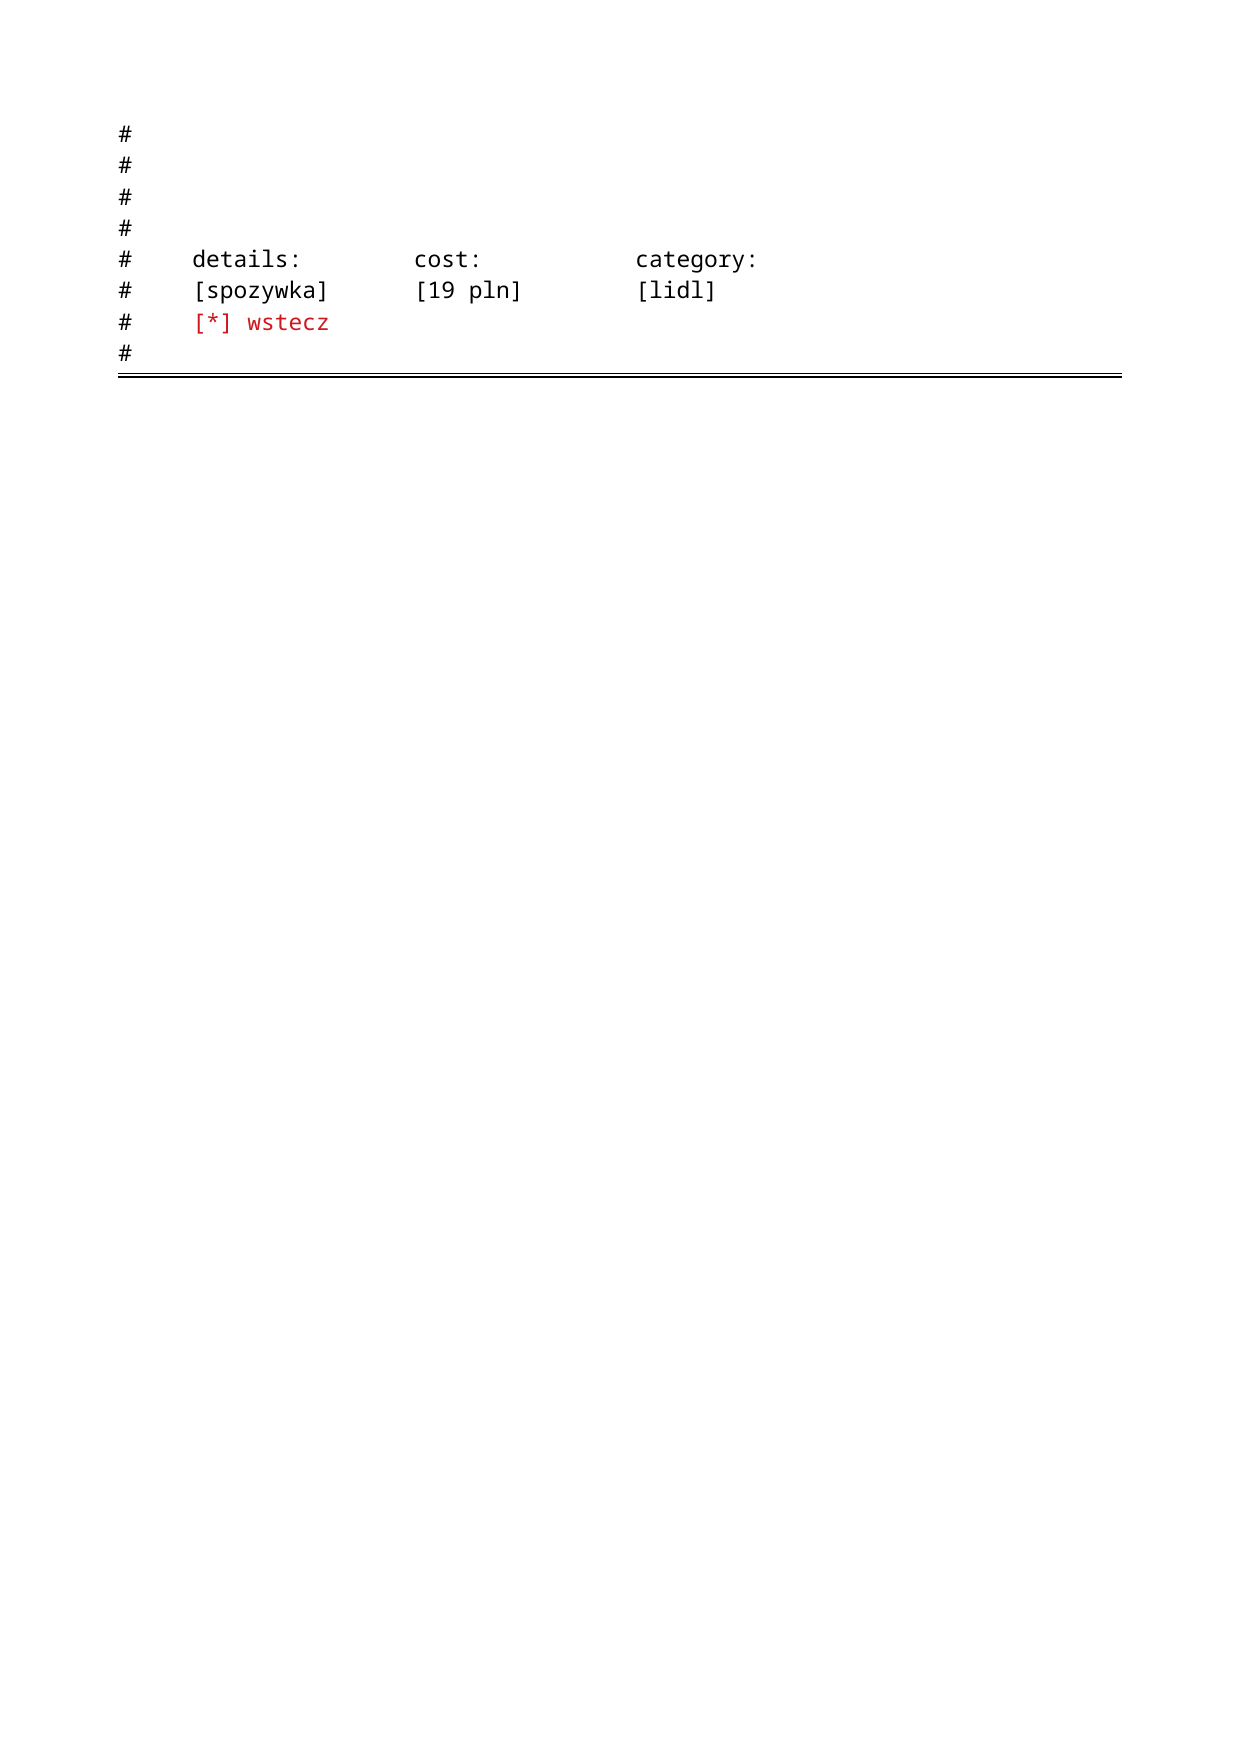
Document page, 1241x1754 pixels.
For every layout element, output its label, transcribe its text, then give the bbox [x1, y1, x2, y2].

text # [118, 337, 1122, 373]
text # [spozywka] [19 pln] [lidl] [118, 274, 1122, 306]
text # [118, 181, 1122, 212]
text # details: cost: category: [118, 243, 1122, 274]
text # [118, 118, 1122, 149]
text # [*] wstecz [118, 306, 1122, 337]
text # [118, 149, 1122, 181]
text # [118, 212, 1122, 243]
